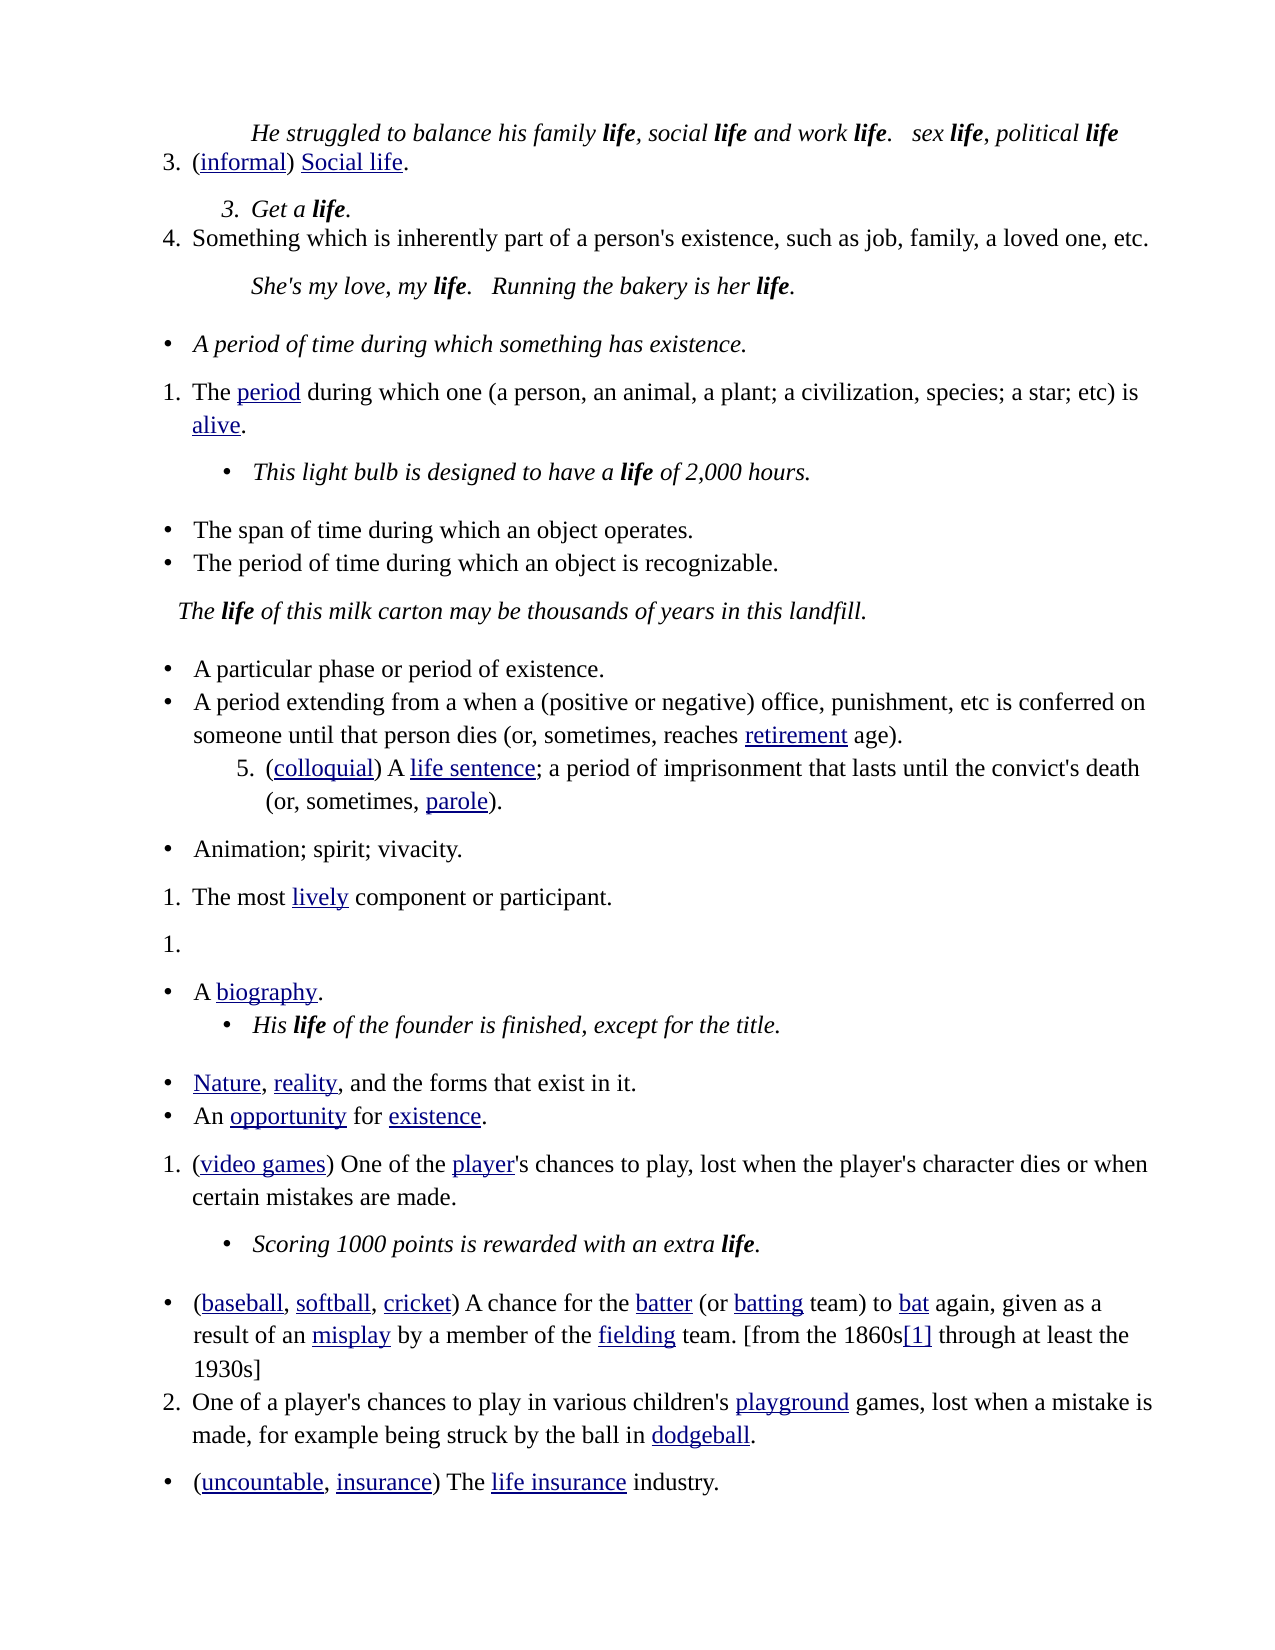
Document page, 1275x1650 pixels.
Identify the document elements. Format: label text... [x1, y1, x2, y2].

list He struggled to balance his family life, social life and work life. sex life, political life [221, 118, 1157, 147]
list The period during which one (a person, an animal, a plant; a civilization, species; a star; etc) is alive. [162, 377, 1157, 438]
list Animation; spirit; vivacity. [164, 834, 1157, 863]
list (colloquial) A life sentence; a period of imprisonment that lasts until the convict's death (or, sometimes, parole). [236, 753, 1157, 815]
list A period extending from a when a (positive or negative) office, punishment, etc is conferred on someone until that person dies (or, sometimes, reaches retirement age). [164, 687, 1157, 749]
list An opportunity for existence. [164, 1101, 1157, 1130]
list A biography. [164, 977, 1157, 1006]
list (baseball, softball, cricket) A chance for the batter (or batting team) to bat again, given as a result of an misplay by a member of the fielding team. [from the 1860s[1] through at least the 1930s] [164, 1288, 1157, 1382]
list One of a player's chances to play in various children's playground games, lost when a mistake is made, for example being struck by the ball in dodgeball. [162, 1387, 1157, 1448]
list (video games) One of the player's chances to play, lost when the player's character dies or when certain mistakes are made. [162, 1149, 1157, 1211]
list (informal) Social life. [162, 147, 1157, 176]
list She's my love, my life. Running the bakery is her life. [221, 271, 1157, 299]
list Scoring 1000 points is rewarded with an extra life. [223, 1229, 1157, 1258]
list Nature, reality, and the forms that exist in it. [164, 1068, 1157, 1097]
list The most lively component or participant. [162, 882, 1157, 910]
list (uncountable, insurance) The life insurance industry. [164, 1467, 1157, 1496]
list Get a life. [221, 194, 1157, 223]
list This light bulb is designed to have a life of 2,000 hours. [223, 457, 1157, 486]
list A particular phase or period of existence. [164, 654, 1157, 683]
list Something which is inherently part of a person's existence, such as job, family, a loved one, etc. [162, 223, 1157, 252]
list The life of this milk carton may be thousands of years in this landfill. [177, 596, 1157, 625]
list His life of the founder is finished, except for the title. [223, 1010, 1157, 1039]
list A period of time during which something has existence. [164, 329, 1157, 358]
list The span of time during which an object operates. [164, 516, 1157, 544]
list The period of time during which an object is recognizable. [164, 548, 1157, 577]
